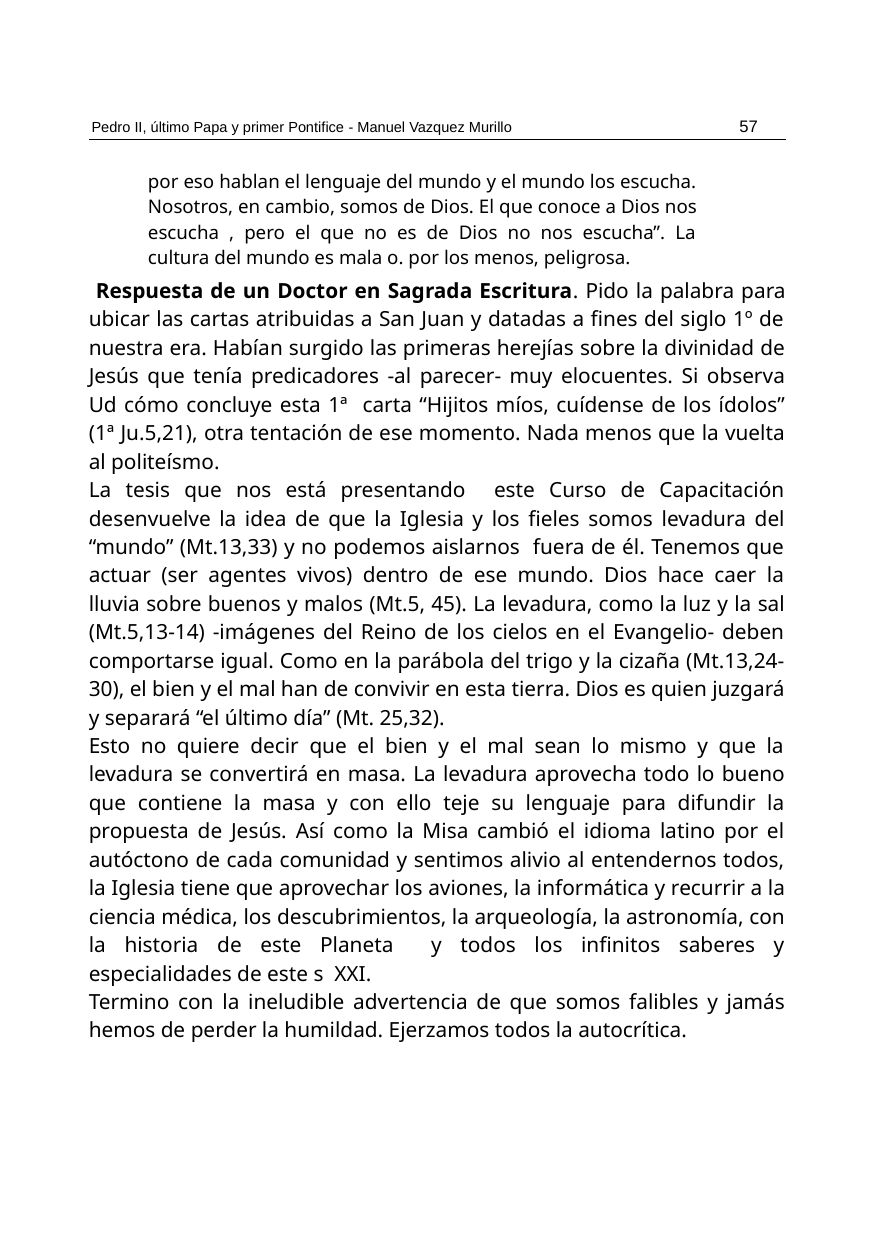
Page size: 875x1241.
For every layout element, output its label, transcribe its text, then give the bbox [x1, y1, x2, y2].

text La tesis que nos está presentando este Curso de Capacitación desenvuelve la idea de que la Iglesia y los fieles somos levadura del “mundo” (Mt.13,33) y no podemos aislarnos fuera de él. Tenemos que actuar (ser agentes vivos) dentro de ese mundo. Dios hace caer la lluvia sobre buenos y malos (Mt.5, 45). La levadura, como la luz y la sal (Mt.5,13-14) -imágenes del Reino de los cielos en el Evangelio- deben comportarse igual. Como en la parábola del trigo y la cizaña (Mt.13,24-30), el bien y el mal han de convivir en esta tierra. Dios es quien juzgará y separará “el último día” (Mt. 25,32). [88, 475, 786, 731]
text Respuesta de un Doctor en Sagrada Escritura. Pido la palabra para ubicar las cartas atribuidas a San Juan y datadas a fines del siglo 1º de nuestra era. Habían surgido las primeras herejías sobre la divinidad de Jesús que tenía predicadores -al parecer- muy elocuentes. Si observa Ud cómo concluye esta 1ª carta “Hijitos míos, cuídense de los ídolos” (1ª Ju.5,21), otra tentación de ese momento. Nada menos que la vuelta al politeísmo. [88, 276, 786, 475]
text Termino con la ineludible advertencia de que somos falibles y jamás hemos de perder la humildad. Ejerzamos todos la autocrítica. [88, 987, 786, 1044]
text Esto no quiere decir que el bien y el mal sean lo mismo y que la levadura se convertirá en masa. La levadura aprovecha todo lo bueno que contiene la masa y con ello teje su lenguaje para difundir la propuesta de Jesús. Así como la Misa cambió el idioma latino por el autóctono de cada comunidad y sentimos alivio al entendernos todos, la Iglesia tiene que aprovechar los aviones, la informática y recurrir a la ciencia médica, los descubrimientos, la arqueología, la astronomía, con la historia de este Planeta y todos los infinitos saberes y especialidades de este s XXI. [88, 731, 786, 987]
text por eso hablan el lenguaje del mundo y el mundo los escucha. Nosotros, en cambio, somos de Dios. El que conoce a Dios nos escucha , pero el que no es de Dios no nos escucha”. La cultura del mundo es mala o. por los menos, peligrosa. [148, 168, 697, 270]
